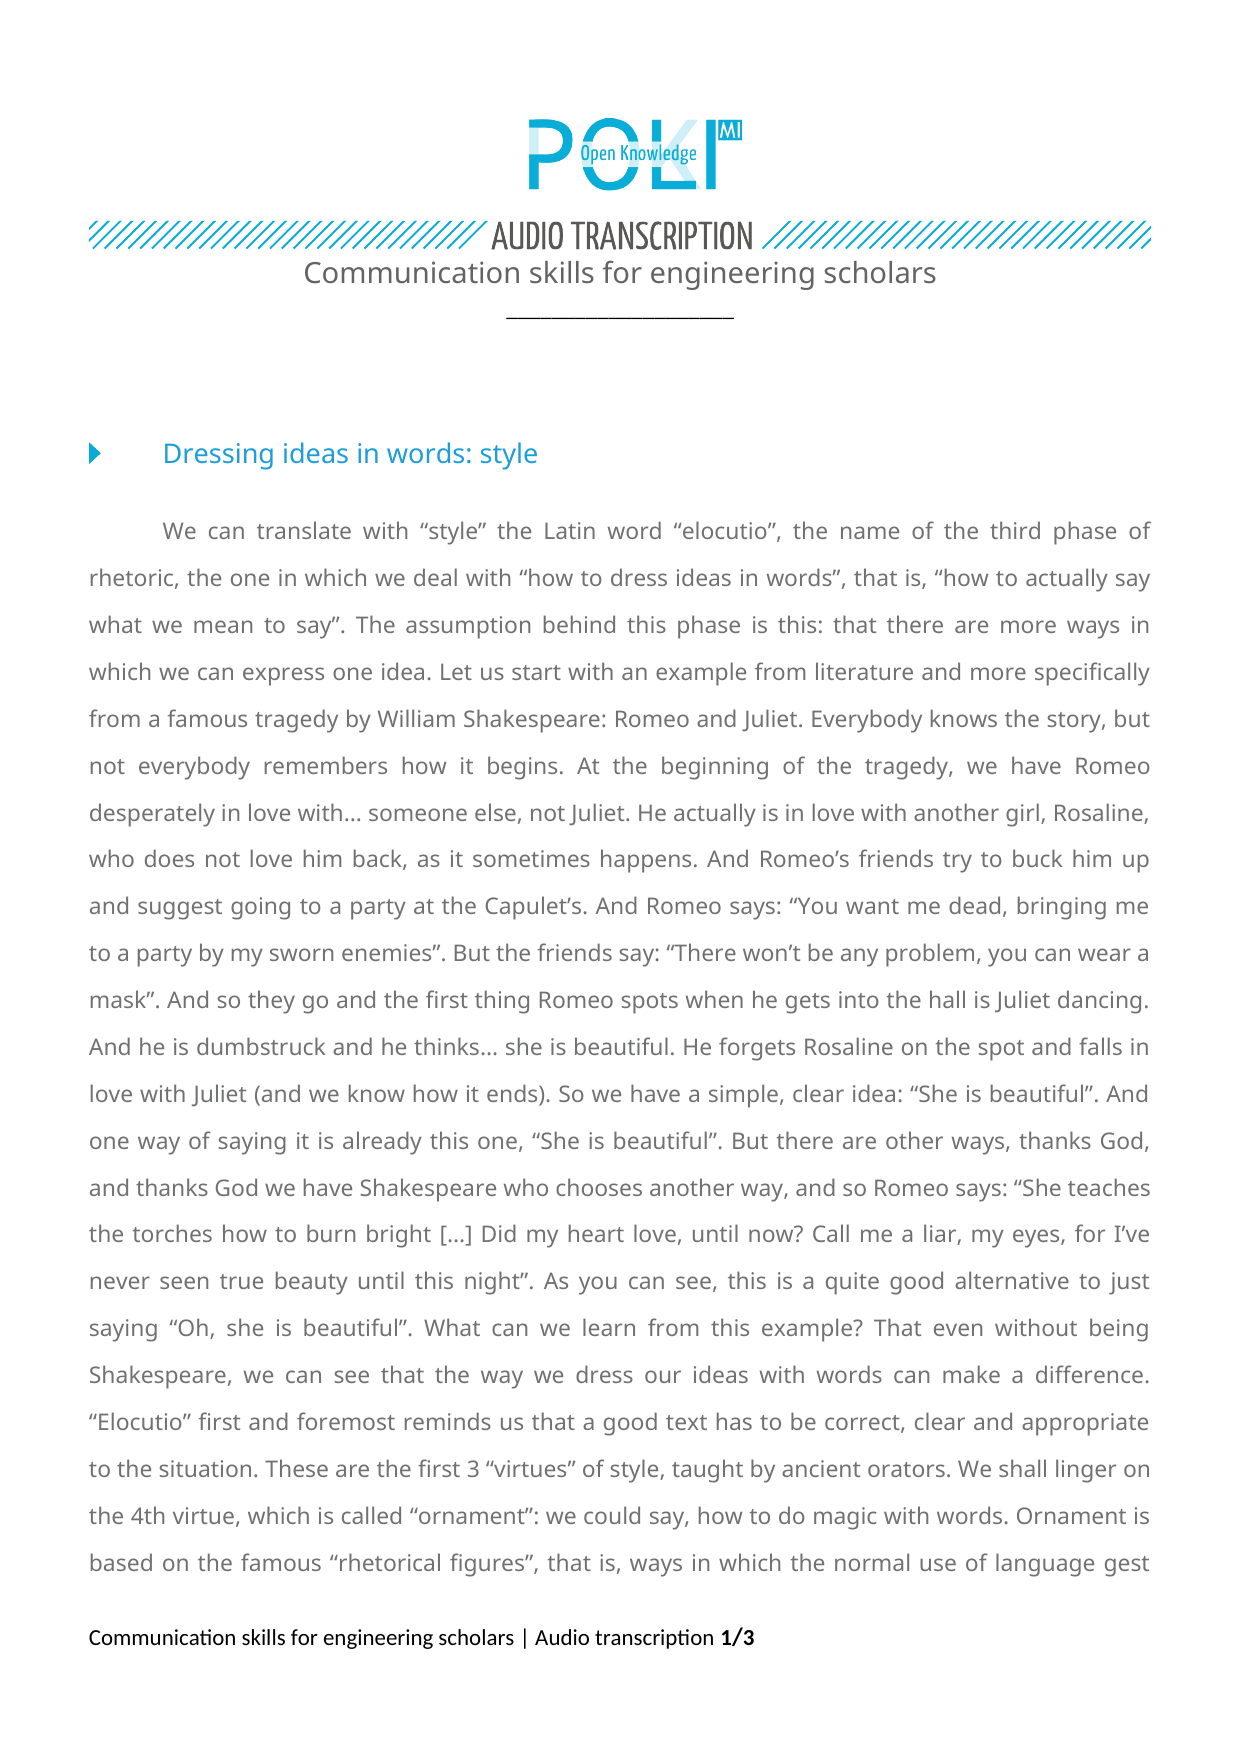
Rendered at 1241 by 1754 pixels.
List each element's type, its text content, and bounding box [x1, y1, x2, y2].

text We can translate with “style” the Latin word “elocutio”, the name of the third phase of rhetoric, the one in which we deal with “how to dress ideas in words”, that is, “how to actually say what we mean to say”. The assumption behind this phase is this: that there are more ways in which we can express one idea. Let us start with an example from literature and more specifically from a famous tragedy by William Shakespeare: Romeo and Juliet. Everybody knows the story, but not everybody remembers how it begins. At the beginning of the tragedy, we have Romeo desperately in love with… someone else, not Juliet. He actually is in love with another girl, Rosaline, who does not love him back, as it sometimes happens. And Romeo’s friends try to buck him up and suggest going to a party at the Capulet’s. And Romeo says: “You want me dead, bringing me to a party by my sworn enemies”. But the friends say: “There won’t be any problem, you can wear a mask”. And so they go and the first thing Romeo spots when he gets into the hall is Juliet dancing. And he is dumbstruck and he thinks… she is beautiful. He forgets Rosaline on the spot and falls in love with Juliet (and we know how it ends). So we have a simple, clear idea: “She is beautiful”. And one way of saying it is already this one, “She is beautiful”. But there are other ways, thanks God, and thanks God we have Shakespeare who chooses another way, and so Romeo says: “She teaches the torches how to burn bright […] Did my heart love, until now? Call me a liar, my eyes, for I’ve never seen true beauty until this night”. As you can see, this is a quite good alternative to just saying “Oh, she is beautiful”. What can we learn from this example? That even without being Shakespeare, we can see that the way we dress our ideas with words can make a difference. “Elocutio” first and foremost reminds us that a good text has to be correct, clear and appropriate to the situation. These are the first 3 “virtues” of style, taught by ancient orators. We shall linger on the 4th virtue, which is called “ornament”: we could say, how to do magic with words. Ornament is based on the famous “rhetorical figures”, that is, ways in which the normal use of language gest [89, 515, 1152, 1578]
text ____________________ [89, 294, 1152, 322]
subtitle Communication skills for engineering scholars [89, 211, 1152, 292]
list Dressing ideas in words: style [89, 434, 1152, 471]
